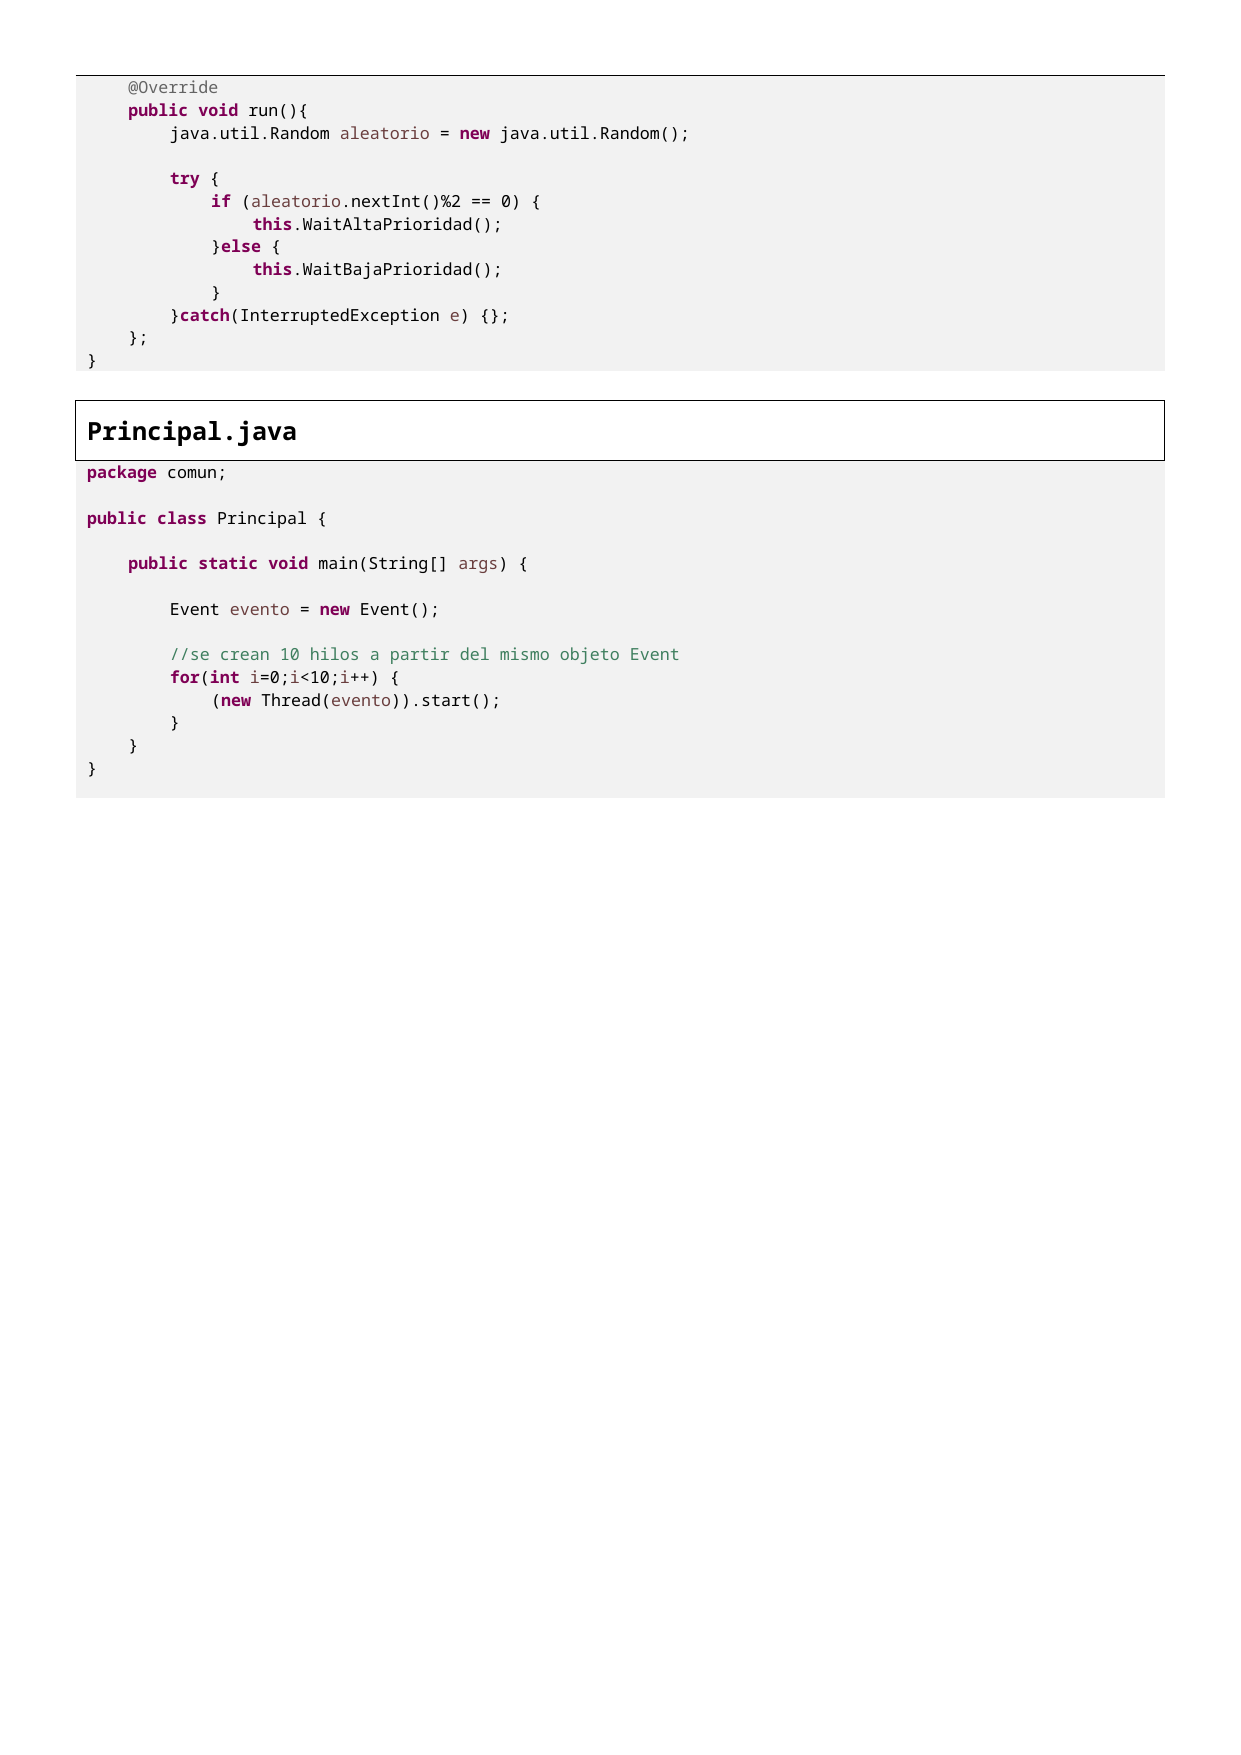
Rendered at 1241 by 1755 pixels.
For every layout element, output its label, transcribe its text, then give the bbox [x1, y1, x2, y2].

table_cell package comun; public class Principal { public static void main(String[] args) { Event evento = new Event(); //se crean 10 hilos a partir del mismo objeto Event for(int i=0;i<10;i++) { (new Thread(evento)).start(); } } } [76, 461, 1165, 798]
table_header Principal.java [76, 401, 1164, 460]
table_cell @Override public void run(){ java.util.Random aleatorio = new java.util.Random(); try { if (aleatorio.nextInt()%2 == 0) { this.WaitAltaPrioridad(); }else { this.WaitBajaPrioridad(); } }catch(InterruptedException e) {}; }; } [76, 76, 1165, 371]
